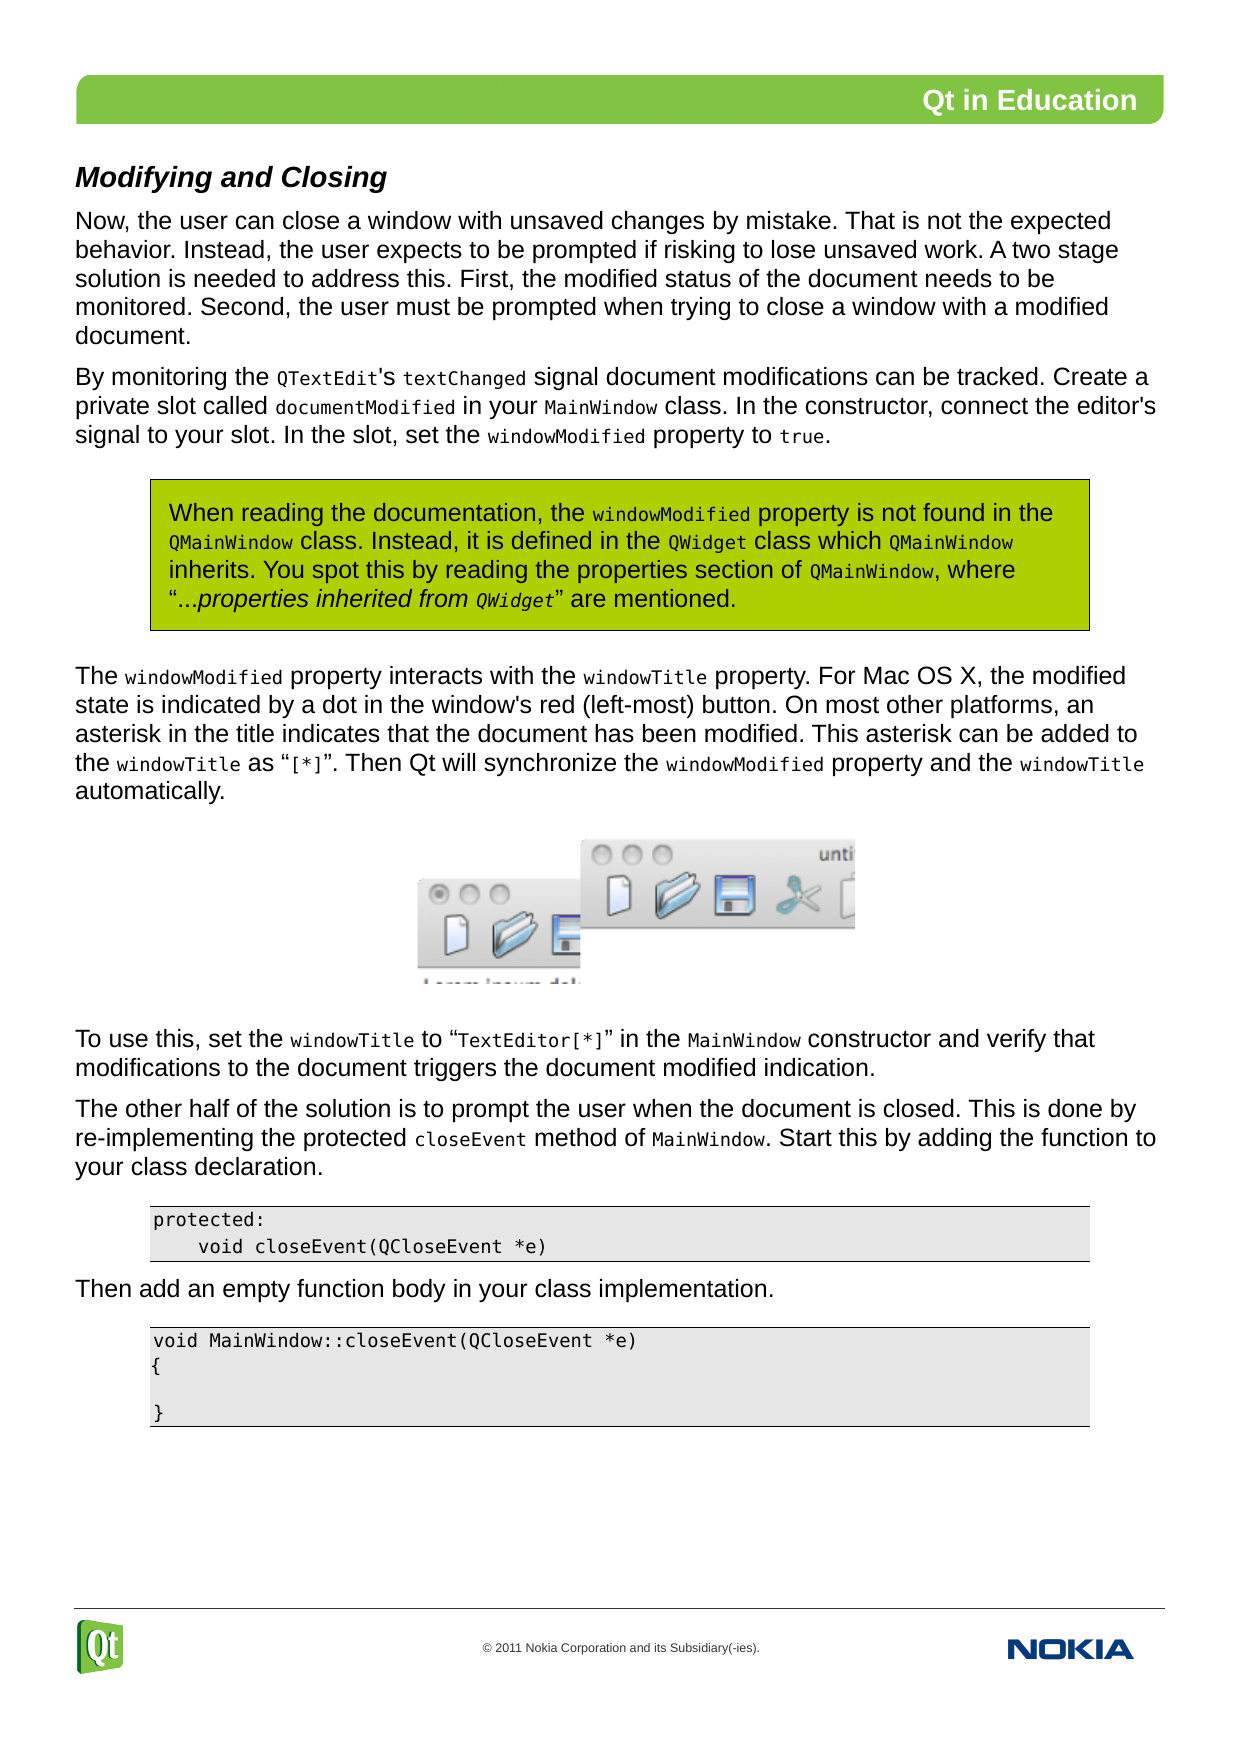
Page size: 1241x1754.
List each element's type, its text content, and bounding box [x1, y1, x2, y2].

picture [73, 1615, 127, 1679]
text Now, the user can close a window with unsaved changes by mistake. That is not the expected behavior. Instead, the user expects to be prompted if risking to lose unsaved work. A two stage solution is needed to address this. First, the modified status of the document needs to be monitored. Second, the user must be prompted when trying to close a window with a modified document. [75, 206, 1165, 350]
subtitle Modifying and Closing [75, 160, 1165, 193]
text protected: [150, 1207, 1090, 1233]
text } [150, 1399, 1090, 1426]
text The windowModified property interacts with the windowTitle property. For Mac OS X, the modified state is indicated by a dot in the window's red (left-most) button. On most other platforms, an asterisk in the title indicates that the document has been modified. This asterisk can be added to the windowTitle as “[*]”. Then Qt will synchronize the windowModified property and the windowTitle automatically. [75, 661, 1165, 805]
text To use this, set the windowTitle to “TextEditor[*]” in the MainWindow constructor and verify that modifications to the document triggers the document modified indication. [75, 1024, 1165, 1082]
text void MainWindow::closeEvent(QCloseEvent *e) [150, 1328, 1090, 1355]
picture [385, 817, 856, 984]
text { [150, 1355, 1090, 1377]
text By monitoring the QTextEdit's textChanged signal document modifications can be tracked. Create a private slot called documentModified in your MainWindow class. In the constructor, connect the editor's signal to your slot. In the slot, set the windowModified property to true. [75, 362, 1165, 448]
picture [76, 75, 1164, 124]
text void closeEvent(QCloseEvent *e) [150, 1233, 1090, 1261]
text The other half of the solution is to prompt the user when the document is closed. This is done by re-implementing the protected closeEvent method of MainWindow. Start this by adding the function to your class declaration. [75, 1094, 1165, 1181]
text When reading the documentation, the windowModified property is not found in the QMainWindow class. Instead, it is defined in the QWidget class which QMainWindow inherits. You spot this by reading the properties section of QMainWindow, where “...properties inherited from QWidget” are mentioned. [151, 480, 1089, 630]
text Then add an empty function body in your class implementation. [75, 1274, 1165, 1302]
picture [978, 1610, 1164, 1688]
